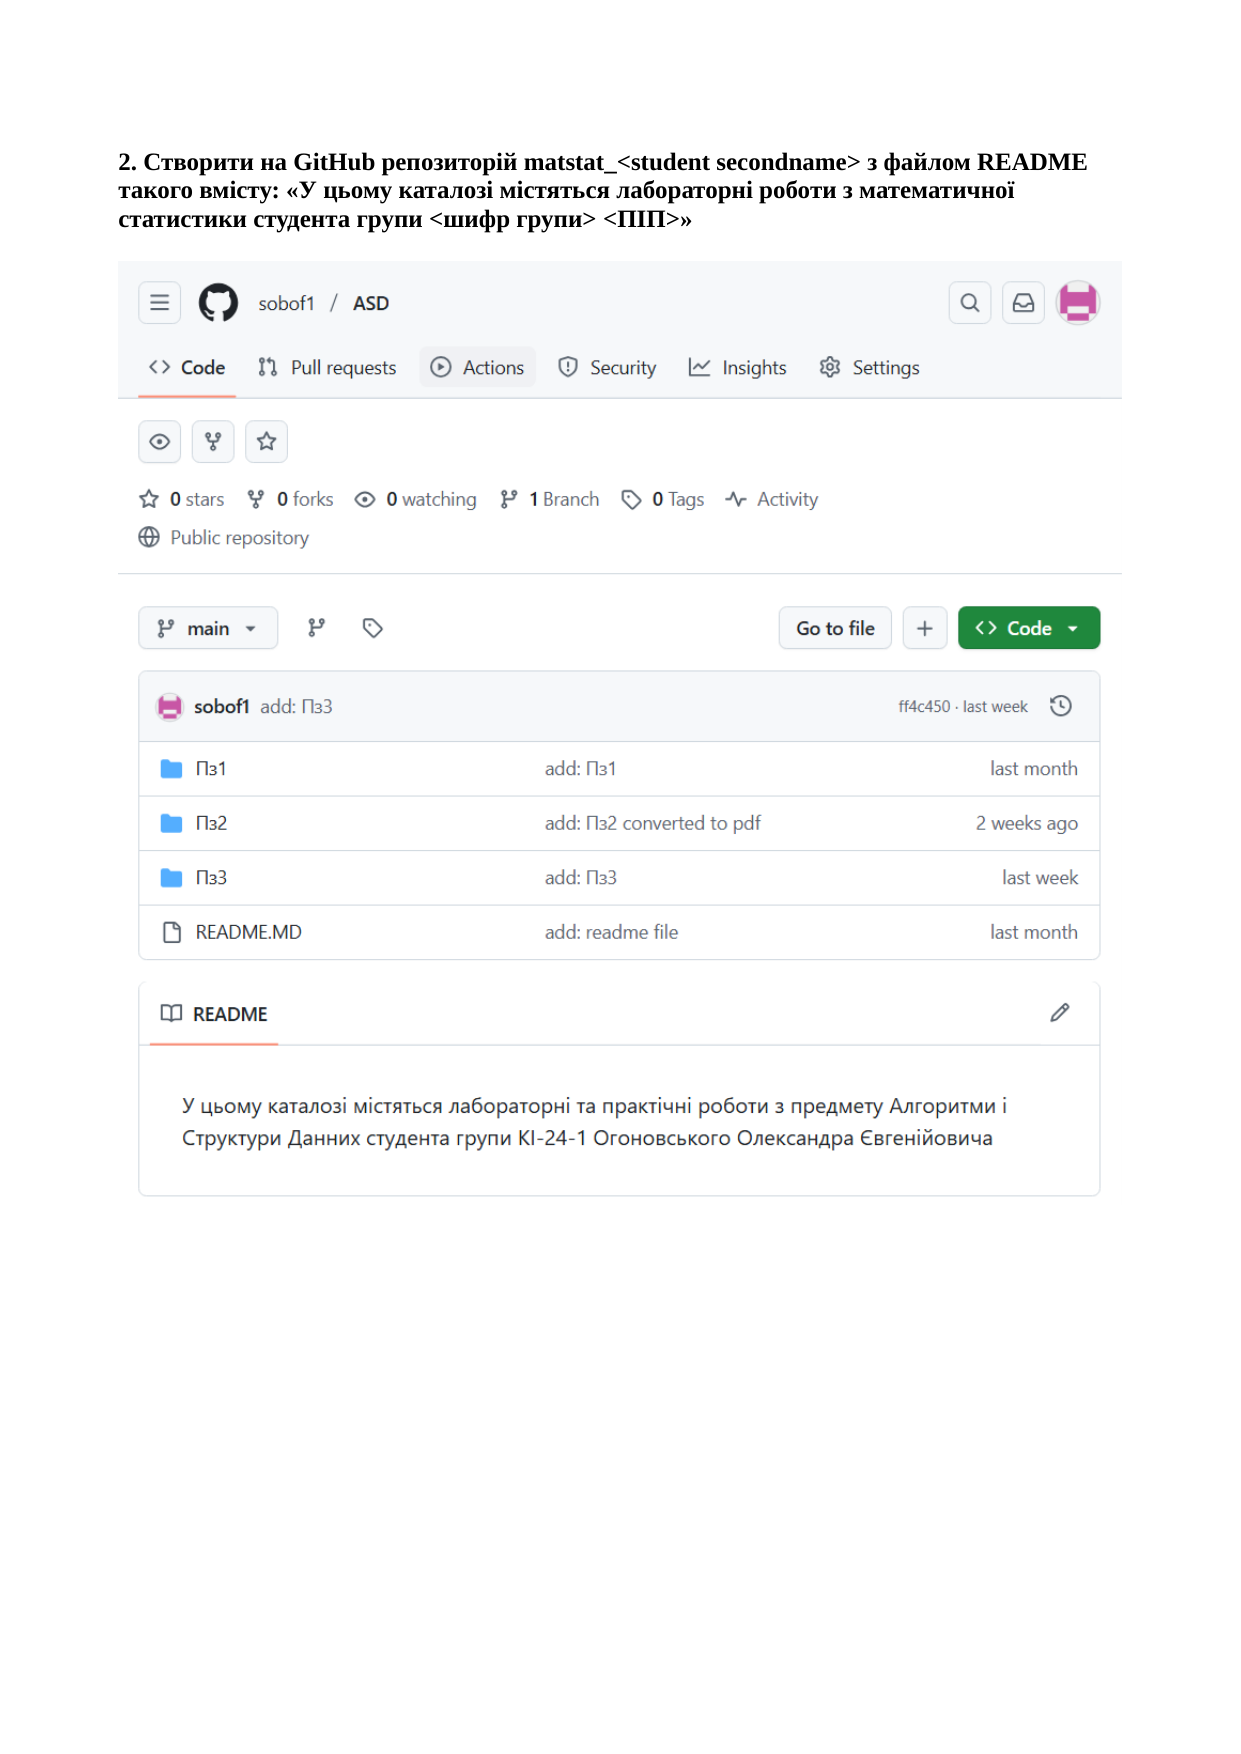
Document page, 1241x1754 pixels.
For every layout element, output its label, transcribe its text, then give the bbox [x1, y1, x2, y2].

text 2. Створити на GitHub репозиторій matstat_<student secondname> з файлом README такого вмісту: «У цьому каталозі містяться лабораторні роботи з математичної статистики студента групи <шифр групи> <ПІП>» [118, 147, 1122, 233]
picture [118, 261, 1123, 1205]
